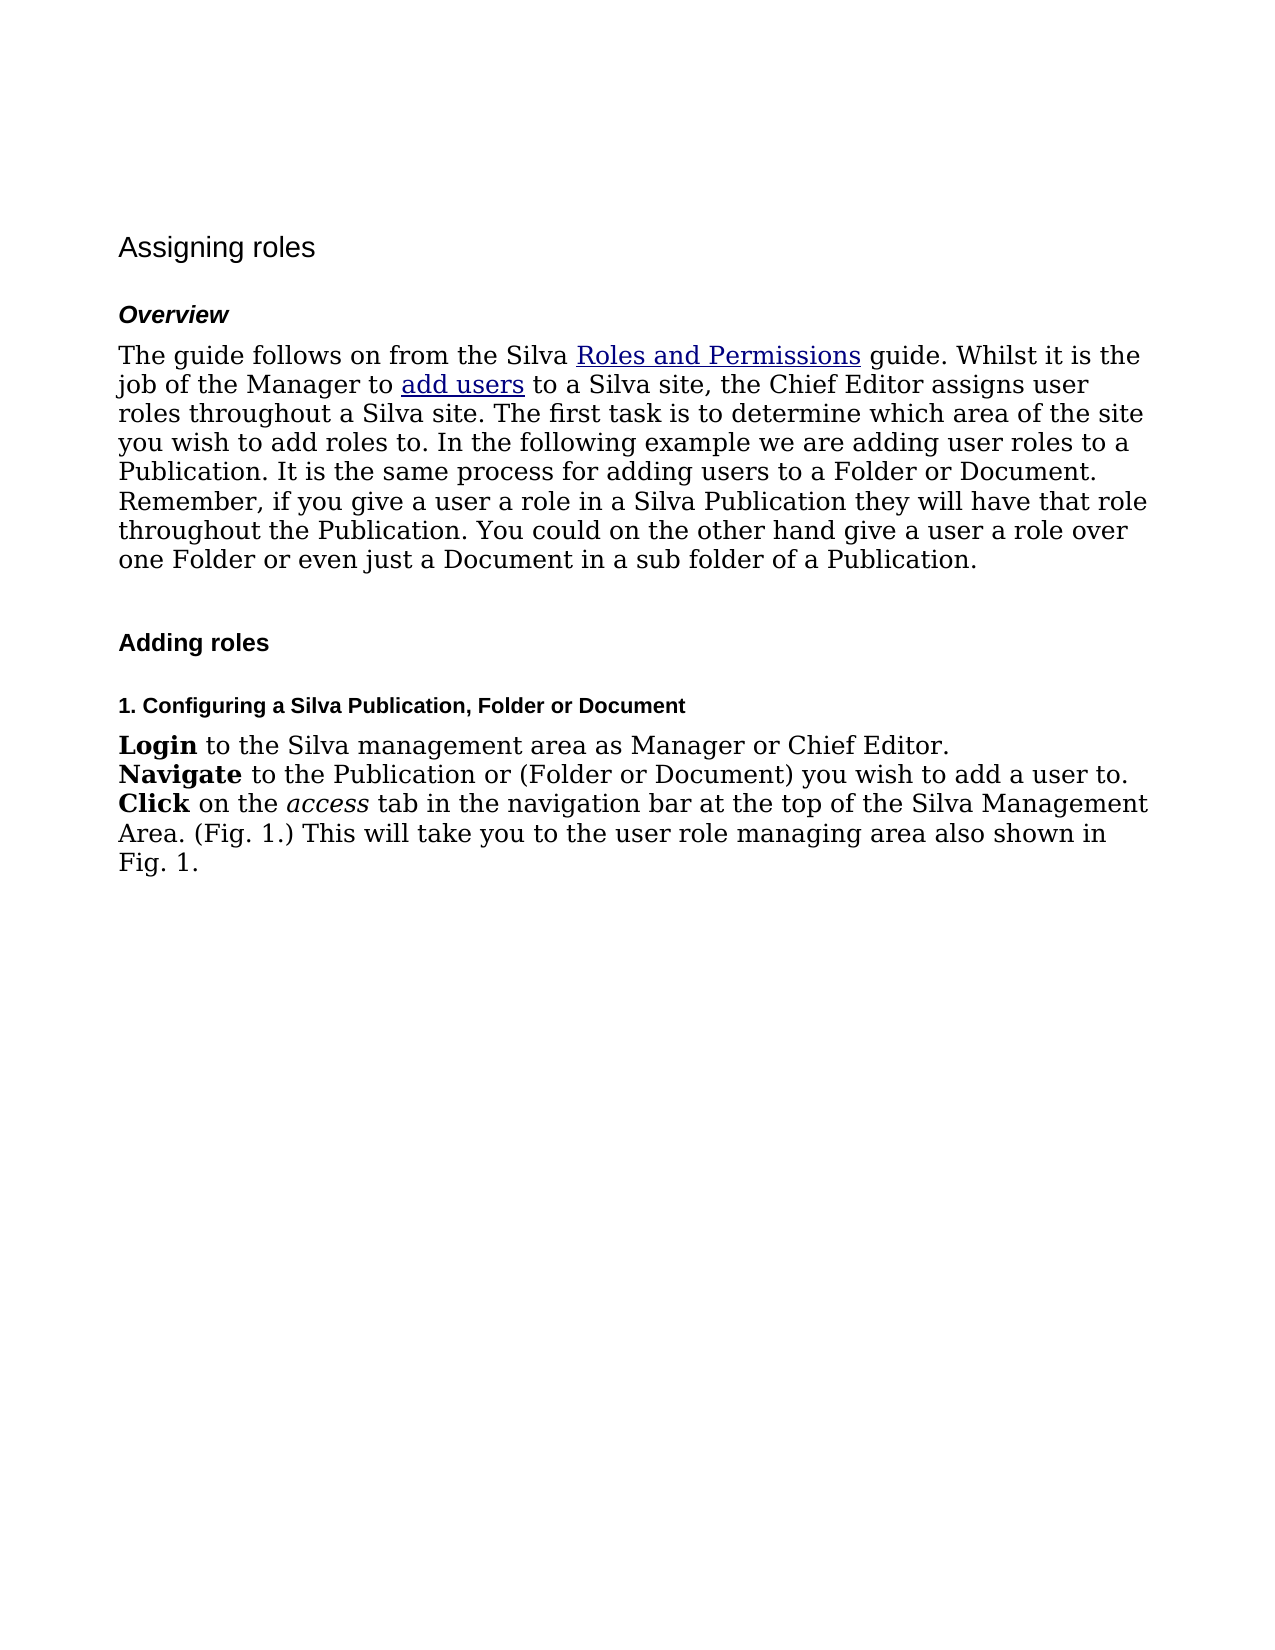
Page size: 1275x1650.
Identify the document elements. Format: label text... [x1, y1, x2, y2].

text The guide follows on from the Silva Roles and Permissions guide. Whilst it is the job of the Manager to add users to a Silva site, the Chief Editor assigns user roles throughout a Silva site. The first task is to determine which area of the site you wish to add roles to. In the following example we are adding user roles to a Publication. It is the same process for adding users to a Folder or Document. Remember, if you give a user a role in a Silva Publication they will have that role throughout the Publication. You could on the other hand give a user a role over one Folder or even just a Document in a sub folder of a Publication. [118, 341, 1157, 603]
subtitle Overview [118, 301, 1157, 328]
subtitle Assigning roles [118, 231, 1157, 263]
subtitle Adding roles [118, 628, 1157, 656]
subtitle 1. Configuring a Silva Publication, Folder or Document [118, 694, 1157, 718]
text [118, 118, 1157, 206]
text Login to the Silva management area as Manager or Chief Editor. Navigate to the Publication or (Folder or Document) you wish to add a user to. Click on the access tab in the navigation bar at the top of the Silva Management Area. (Fig. 1.) This will take you to the user role managing area also shown in Fig. 1. [118, 731, 1157, 906]
